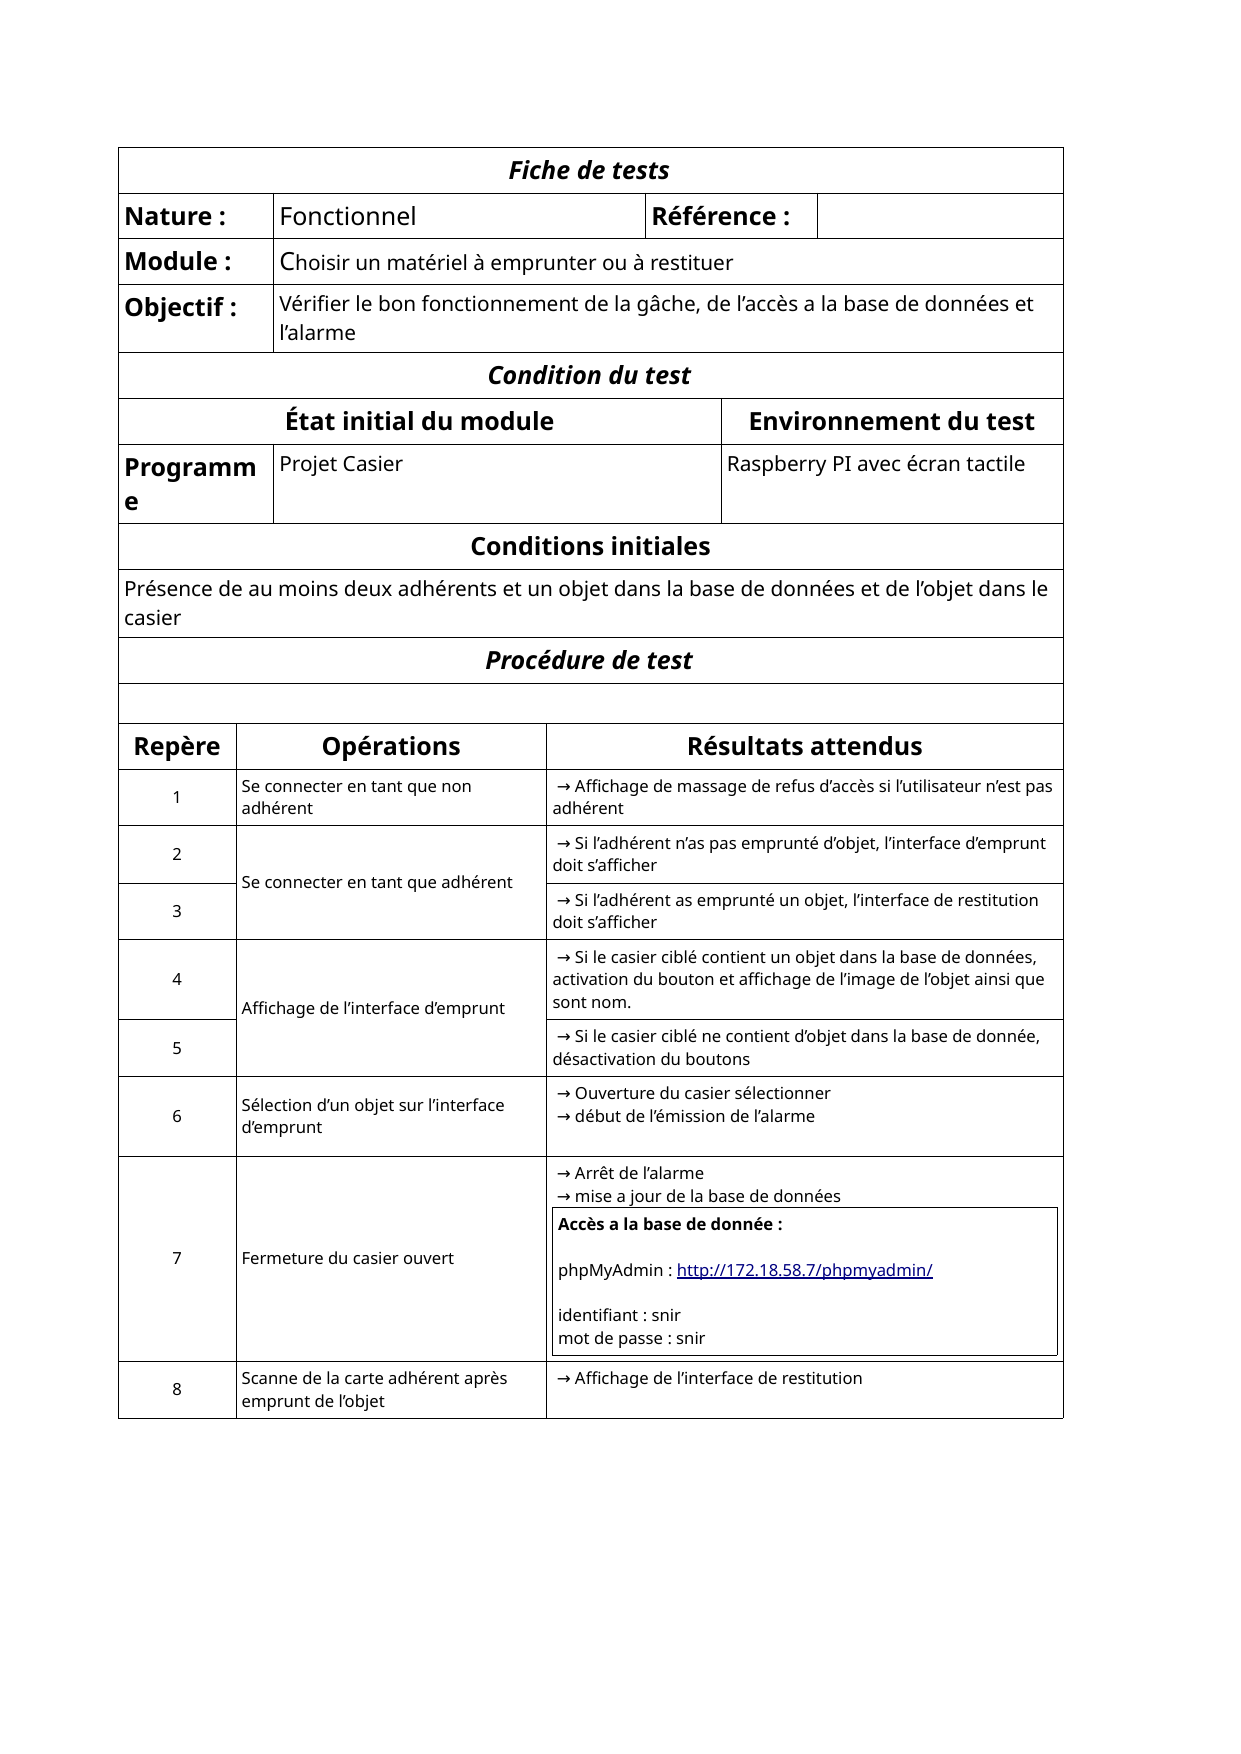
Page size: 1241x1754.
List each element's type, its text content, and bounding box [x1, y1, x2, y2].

table_cell 1 [119, 770, 236, 825]
table_cell État initial du module [119, 399, 721, 443]
table_header Fiche de tests [119, 148, 1063, 192]
table_cell Scanne de la carte adhérent après emprunt de l’objet [237, 1362, 546, 1418]
table_cell Choisir un matériel à emprunter ou à restituer [274, 239, 1063, 284]
table_cell 3 [119, 884, 236, 939]
table_cell Condition du test [119, 353, 1063, 398]
table_cell [818, 194, 1063, 238]
table_cell 4 [119, 940, 236, 1019]
table_cell Projet Casier [274, 445, 721, 523]
table_cell Opérations [237, 724, 546, 768]
table_cell → Arrêt de l’alarme → mise a jour de la base de données [547, 1157, 1063, 1361]
table_cell 2 [119, 826, 236, 882]
table_cell → Ouverture du casier sélectionner → début de l’émission de l’alarme [547, 1077, 1063, 1156]
table_cell Affichage de l’interface d’emprunt [237, 940, 546, 1076]
table_cell Fonctionnel [274, 194, 645, 238]
table_cell Module : [119, 239, 273, 284]
table_cell → Si le casier ciblé ne contient d’objet dans la base de donnée, désactivation du boutons [547, 1020, 1063, 1076]
table_cell Repère [119, 724, 236, 768]
table_cell Sélection d’un objet sur l’interface d’emprunt [237, 1077, 546, 1156]
table_cell Vérifier le bon fonctionnement de la gâche, de l’accès a la base de données et l’alarme [274, 285, 1063, 352]
table_cell [119, 684, 1063, 723]
table_cell → Si le casier ciblé contient un objet dans la base de données, activation du bouton et affichage de l’image de l’objet ainsi que sont nom. [547, 940, 1063, 1019]
table_cell → Affichage de massage de refus d’accès si l’utilisateur n’est pas adhérent [547, 770, 1063, 825]
table_cell Environnement du test [722, 399, 1063, 443]
table_cell Nature : [119, 194, 273, 238]
table_cell Programme [119, 445, 273, 523]
table_cell Objectif : [119, 285, 273, 352]
table_cell Raspberry PI avec écran tactile [722, 445, 1063, 523]
table_cell Fermeture du casier ouvert [237, 1157, 546, 1361]
table_cell 7 [119, 1157, 236, 1361]
table_cell Référence : [646, 194, 817, 238]
table_header Accès a la base de donnée : phpMyAdmin : http://172.18.58.7/phpmyadmin/ identifiant : snir mot de passe : snir [553, 1208, 1057, 1355]
table_cell 5 [119, 1020, 236, 1076]
table_cell Se connecter en tant que non adhérent [237, 770, 546, 825]
table_cell → Affichage de l’interface de restitution [547, 1362, 1063, 1418]
table_cell → Si l’adhérent as emprunté un objet, l’interface de restitution doit s’afficher [547, 884, 1063, 939]
table_cell Présence de au moins deux adhérents et un objet dans la base de données et de l’objet dans le casier [119, 570, 1063, 637]
table_cell Résultats attendus [547, 724, 1063, 768]
table_cell 6 [119, 1077, 236, 1156]
table_cell Se connecter en tant que adhérent [237, 826, 546, 939]
table_cell → Si l’adhérent n’as pas emprunté d’objet, l’interface d’emprunt doit s’afficher [547, 826, 1063, 882]
table_cell Procédure de test [119, 638, 1063, 683]
table_cell 8 [119, 1362, 236, 1418]
table_cell Conditions initiales [119, 524, 1063, 569]
